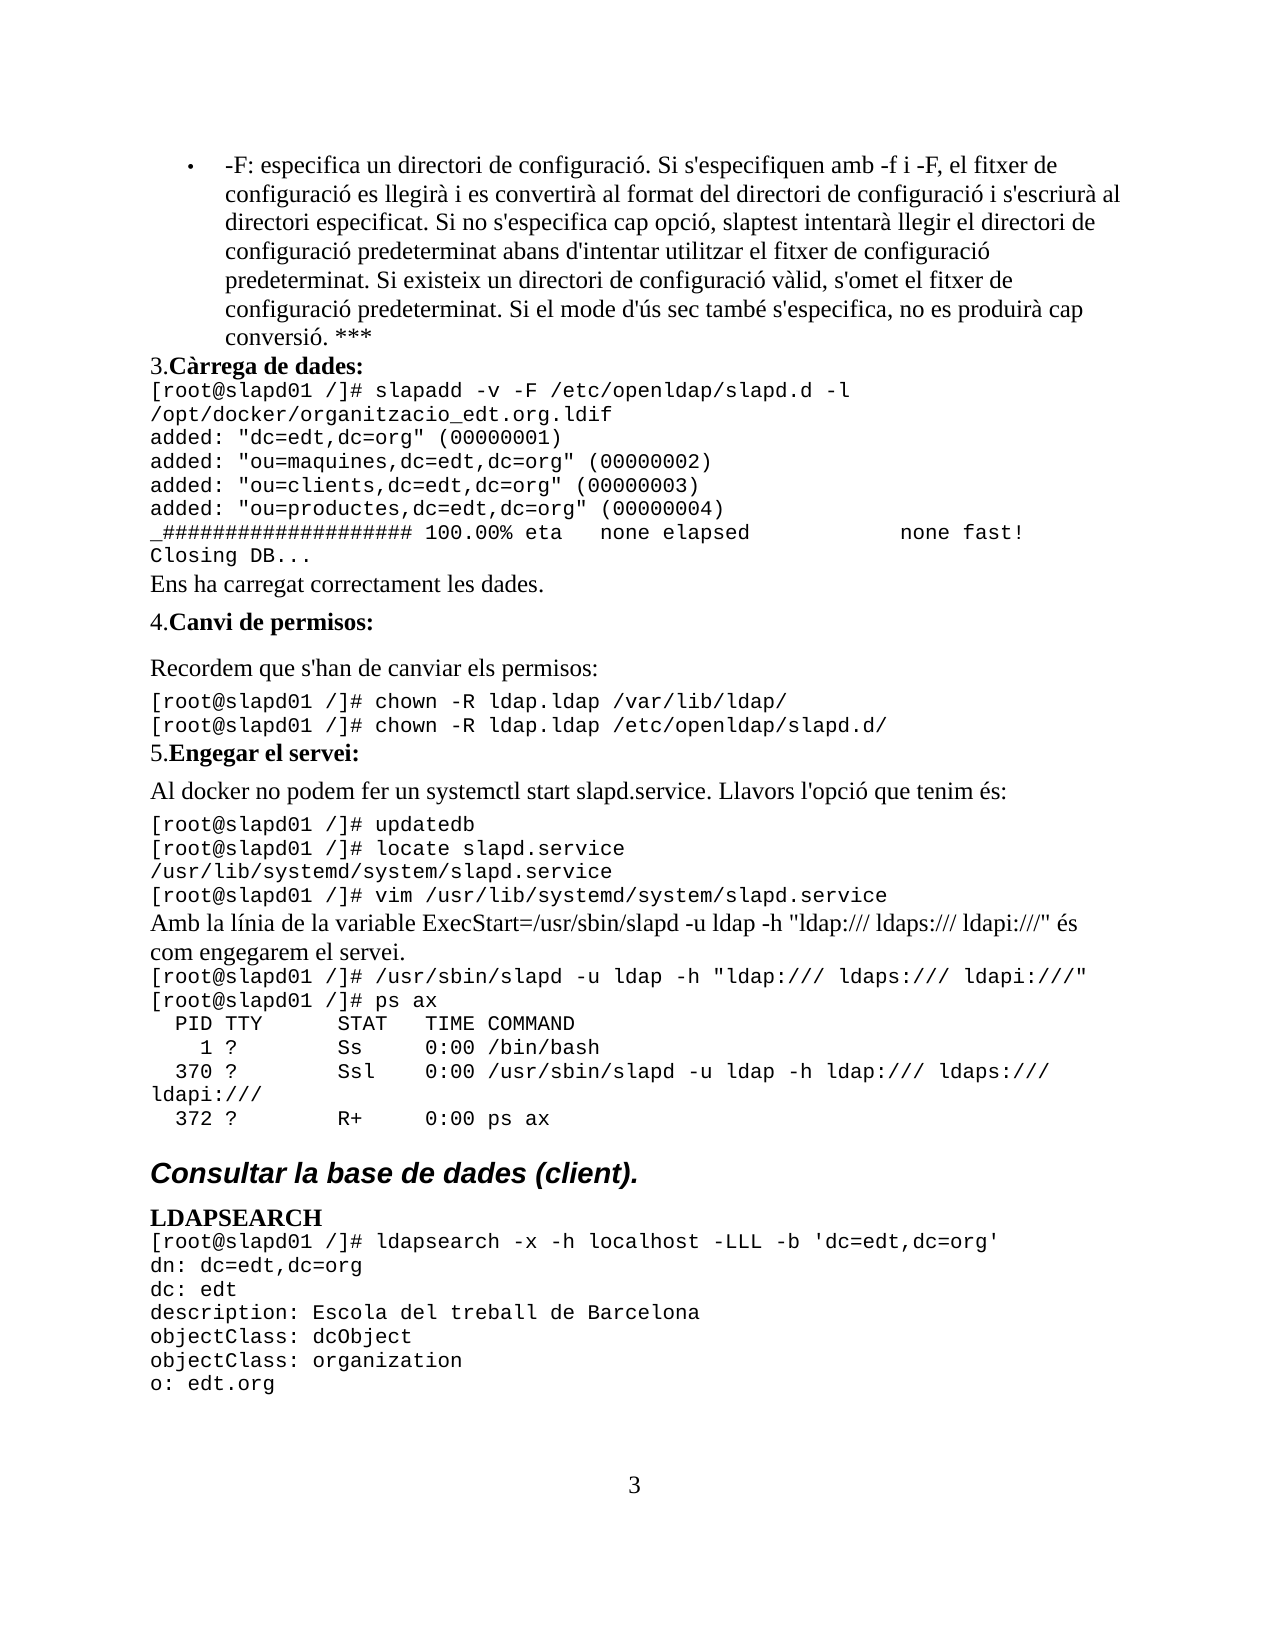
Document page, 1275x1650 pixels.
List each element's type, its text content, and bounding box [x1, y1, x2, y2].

text Al docker no podem fer un systemctl start slapd.service. Llavors l'opció que tenim és: [150, 776, 1125, 805]
text Amb la línia de la variable ExecStart=/usr/sbin/slapd -u ldap -h "ldap:/// ldaps:/// ldapi:///" és com engegarem el servei. [150, 908, 1125, 966]
text added: "dc=edt,dc=org" (00000001) [150, 427, 1125, 451]
text 1 ? Ss 0:00 /bin/bash [150, 1037, 1125, 1061]
text [root@slapd01 /]# /usr/sbin/slapd -u ldap -h "ldap:/// ldaps:/// ldapi:///" [150, 966, 1125, 990]
text [root@slapd01 /]# ldapsearch -x -h localhost -LLL -b 'dc=edt,dc=org' [150, 1231, 1125, 1255]
text /usr/lib/systemd/system/slapd.service [150, 861, 1125, 885]
list -F: especifica un directori de configuració. Si s'especifiquen amb -f i -F, el fitxer de configuració es llegirà i es convertirà al format del directori de configuració i s'escriurà al directori especificat. Si no s'especifica cap opció, slaptest intentarà llegir el directori de configuració predeterminat abans d'intentar utilitzar el fitxer de configuració predeterminat. Si existeix un directori de configuració vàlid, s'omet el fitxer de configuració predeterminat. Si el mode d'ús sec també s'especifica, no es produirà cap conversió. *** [187, 150, 1125, 351]
text o: edt.org [150, 1373, 1125, 1397]
text [root@slapd01 /]# slapadd -v -F /etc/openldap/slapd.d -l /opt/docker/organitzacio_edt.org.ldif [150, 380, 1125, 427]
text Recordem que s'han de canviar els permisos: [150, 653, 1125, 682]
text added: "ou=maquines,dc=edt,dc=org" (00000002) [150, 451, 1125, 474]
text objectClass: dcObject [150, 1326, 1125, 1349]
text dn: dc=edt,dc=org [150, 1255, 1125, 1279]
text [root@slapd01 /]# updatedb [150, 814, 1125, 838]
text [root@slapd01 /]# vim /usr/lib/systemd/system/slapd.service [150, 885, 1125, 908]
text objectClass: organization [150, 1349, 1125, 1373]
text dc: edt [150, 1279, 1125, 1302]
text [root@slapd01 /]# ps ax [150, 990, 1125, 1013]
text 5.Engegar el servei: [150, 738, 1125, 767]
text 3.Càrrega de dades: [150, 351, 1125, 380]
text [root@slapd01 /]# locate slapd.service [150, 838, 1125, 861]
text 370 ? Ssl 0:00 /usr/sbin/slapd -u ldap -h ldap:/// ldaps:/// ldapi:/// [150, 1061, 1125, 1108]
text LDAPSEARCH [150, 1203, 1125, 1231]
text added: "ou=clients,dc=edt,dc=org" (00000003) [150, 474, 1125, 498]
text _#################### 100.00% eta none elapsed none fast! [150, 522, 1125, 546]
text description: Escola del treball de Barcelona [150, 1302, 1125, 1326]
text 372 ? R+ 0:00 ps ax [150, 1108, 1125, 1132]
text 4.Canvi de permisos: [150, 607, 1125, 636]
text [root@slapd01 /]# chown -R ldap.ldap /var/lib/ldap/ [150, 691, 1125, 715]
text [root@slapd01 /]# chown -R ldap.ldap /etc/openldap/slapd.d/ [150, 715, 1125, 738]
subtitle Consultar la base de dades (client). [150, 1157, 1125, 1190]
text Closing DB... [150, 546, 1125, 569]
text PID TTY STAT TIME COMMAND [150, 1013, 1125, 1037]
text Ens ha carregat correctament les dades. [150, 569, 1125, 598]
text added: "ou=productes,dc=edt,dc=org" (00000004) [150, 498, 1125, 522]
